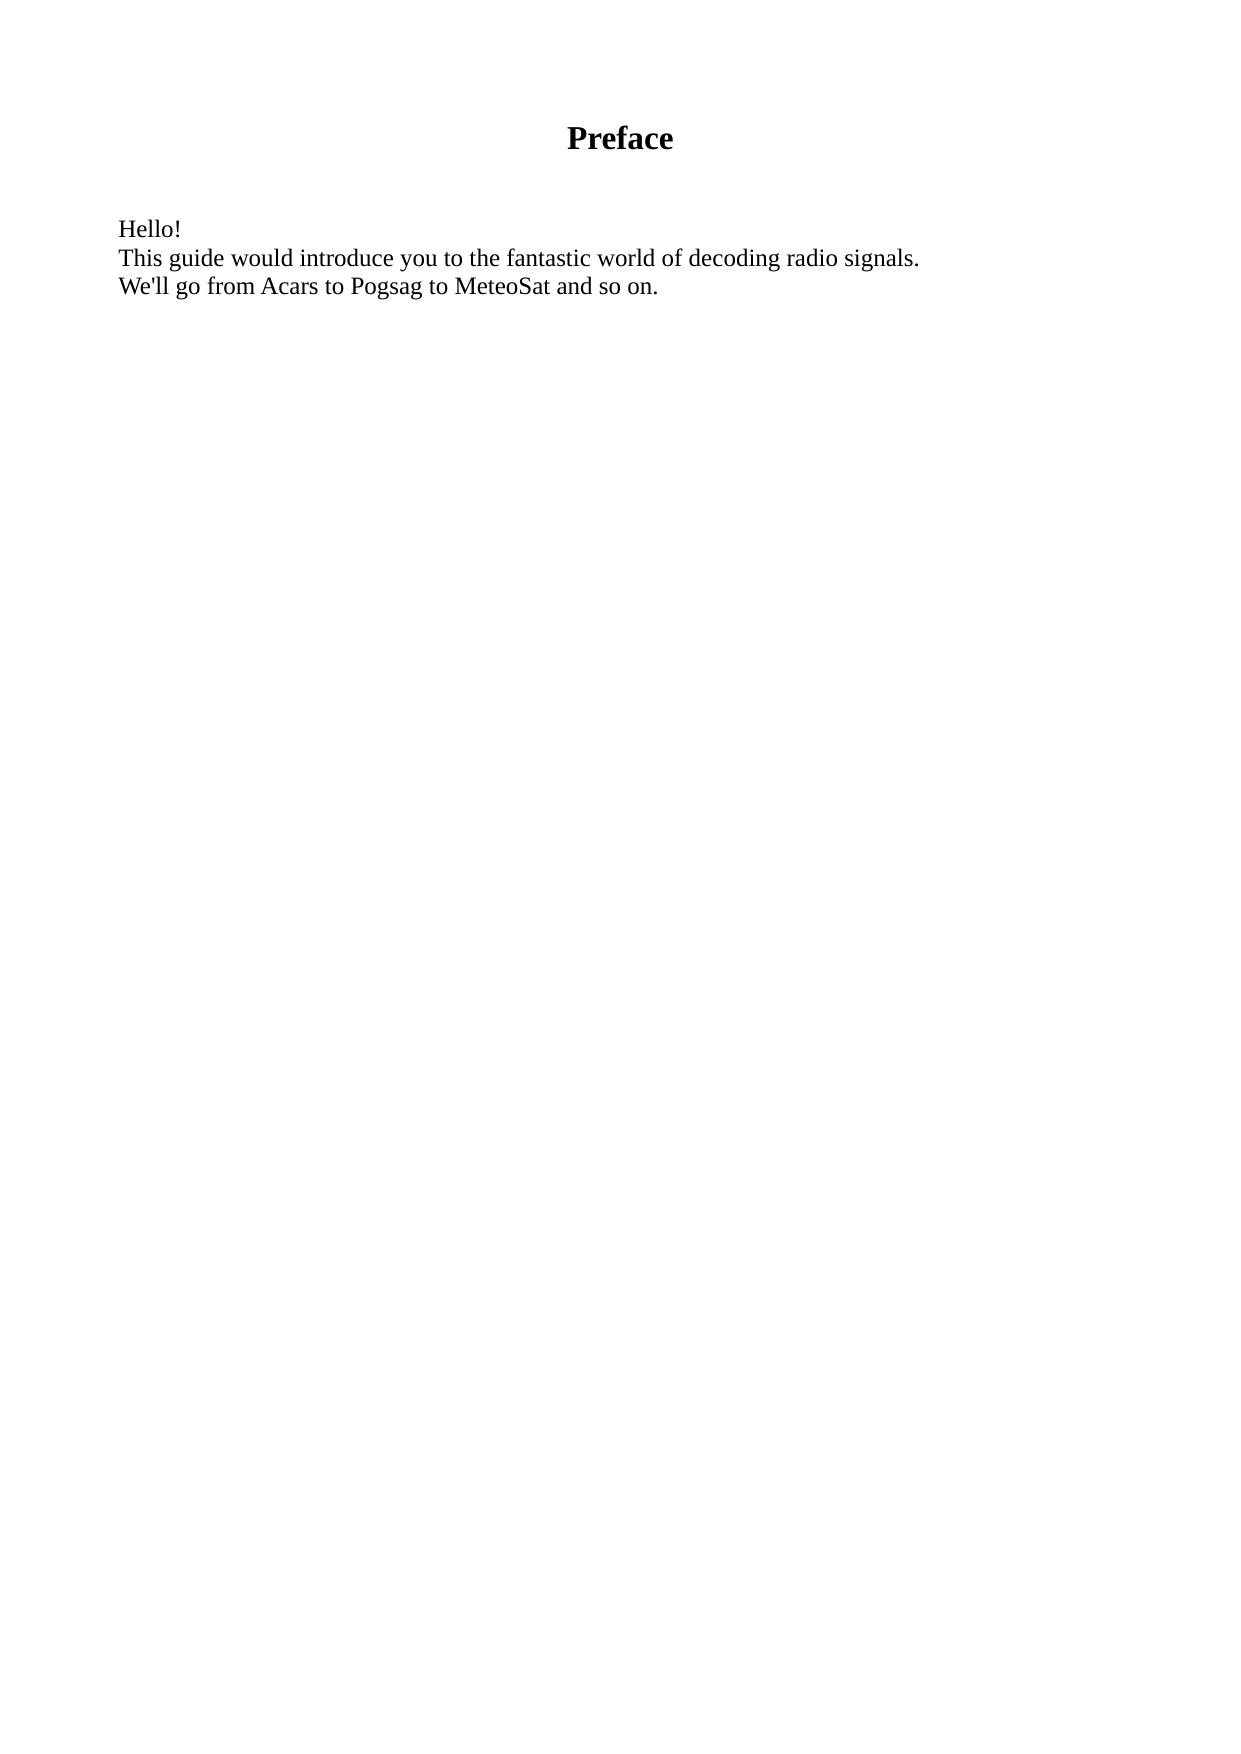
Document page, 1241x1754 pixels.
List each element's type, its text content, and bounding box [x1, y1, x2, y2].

text Preface [118, 118, 1122, 156]
text This guide would introduce you to the fantastic world of decoding radio signals. [118, 243, 1122, 271]
text We'll go from Acars to Pogsag to MeteoSat and so on. [118, 271, 1122, 300]
text Hello! [118, 214, 1122, 243]
